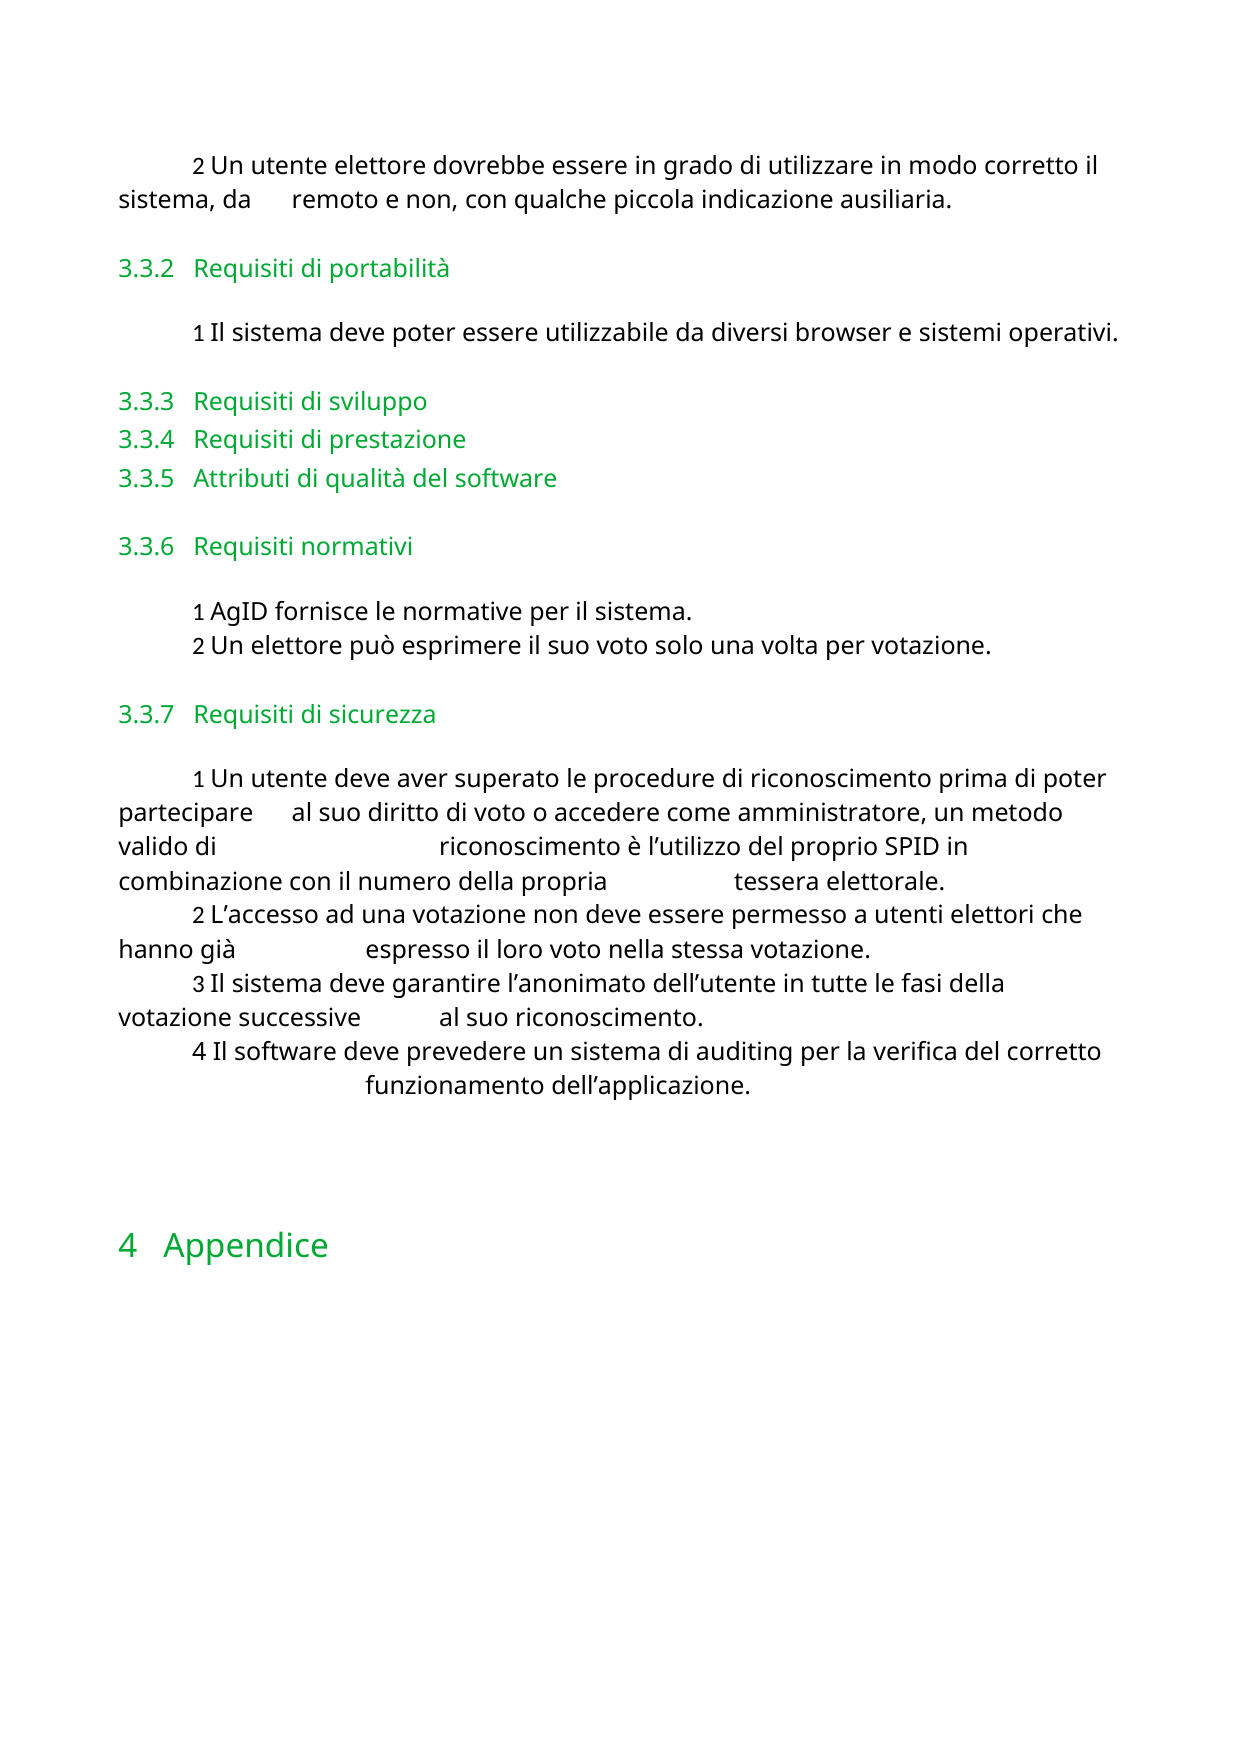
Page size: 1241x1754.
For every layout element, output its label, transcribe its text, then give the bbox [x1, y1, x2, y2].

text 1 AgID fornisce le normative per il sistema. [118, 593, 1122, 628]
subtitle Requisiti normativi [118, 529, 1122, 563]
text 2 Un utente elettore dovrebbe essere in grado di utilizzare in modo corretto il sistema, da remoto e non, con qualche piccola indicazione ausiliaria. [118, 148, 1122, 216]
subtitle Requisiti di sicurezza [118, 696, 1122, 730]
text 2 Un elettore può esprimere il suo voto solo una volta per votazione. [118, 628, 1122, 662]
subtitle Attributi di qualità del software [118, 460, 1122, 494]
text 1 Il sistema deve poter essere utilizzabile da diversi browser e sistemi operativi. [118, 315, 1122, 349]
subtitle Requisiti di prestazione [118, 422, 1122, 456]
subtitle Requisiti di portabilità [118, 250, 1122, 284]
subtitle Requisiti di sviluppo [118, 384, 1122, 418]
text 1 Un utente deve aver superato le procedure di riconoscimento prima di poter partecipare al suo diritto di voto o accedere come amministratore, un metodo valido di riconoscimento è l’utilizzo del proprio SPID in combinazione con il numero della propria tessera elettorale. [118, 761, 1122, 897]
text 4 Il software deve prevedere un sistema di auditing per la verifica del corretto funzionamento dell’applicazione. [118, 1033, 1122, 1102]
text 2 L’accesso ad una votazione non deve essere permesso a utenti elettori che hanno già espresso il loro voto nella stessa votazione. [118, 897, 1122, 965]
text 3 Il sistema deve garantire l’anonimato dell’utente in tutte le fasi della votazione successive al suo riconoscimento. [118, 965, 1122, 1033]
subtitle Appendice [118, 1222, 1122, 1267]
